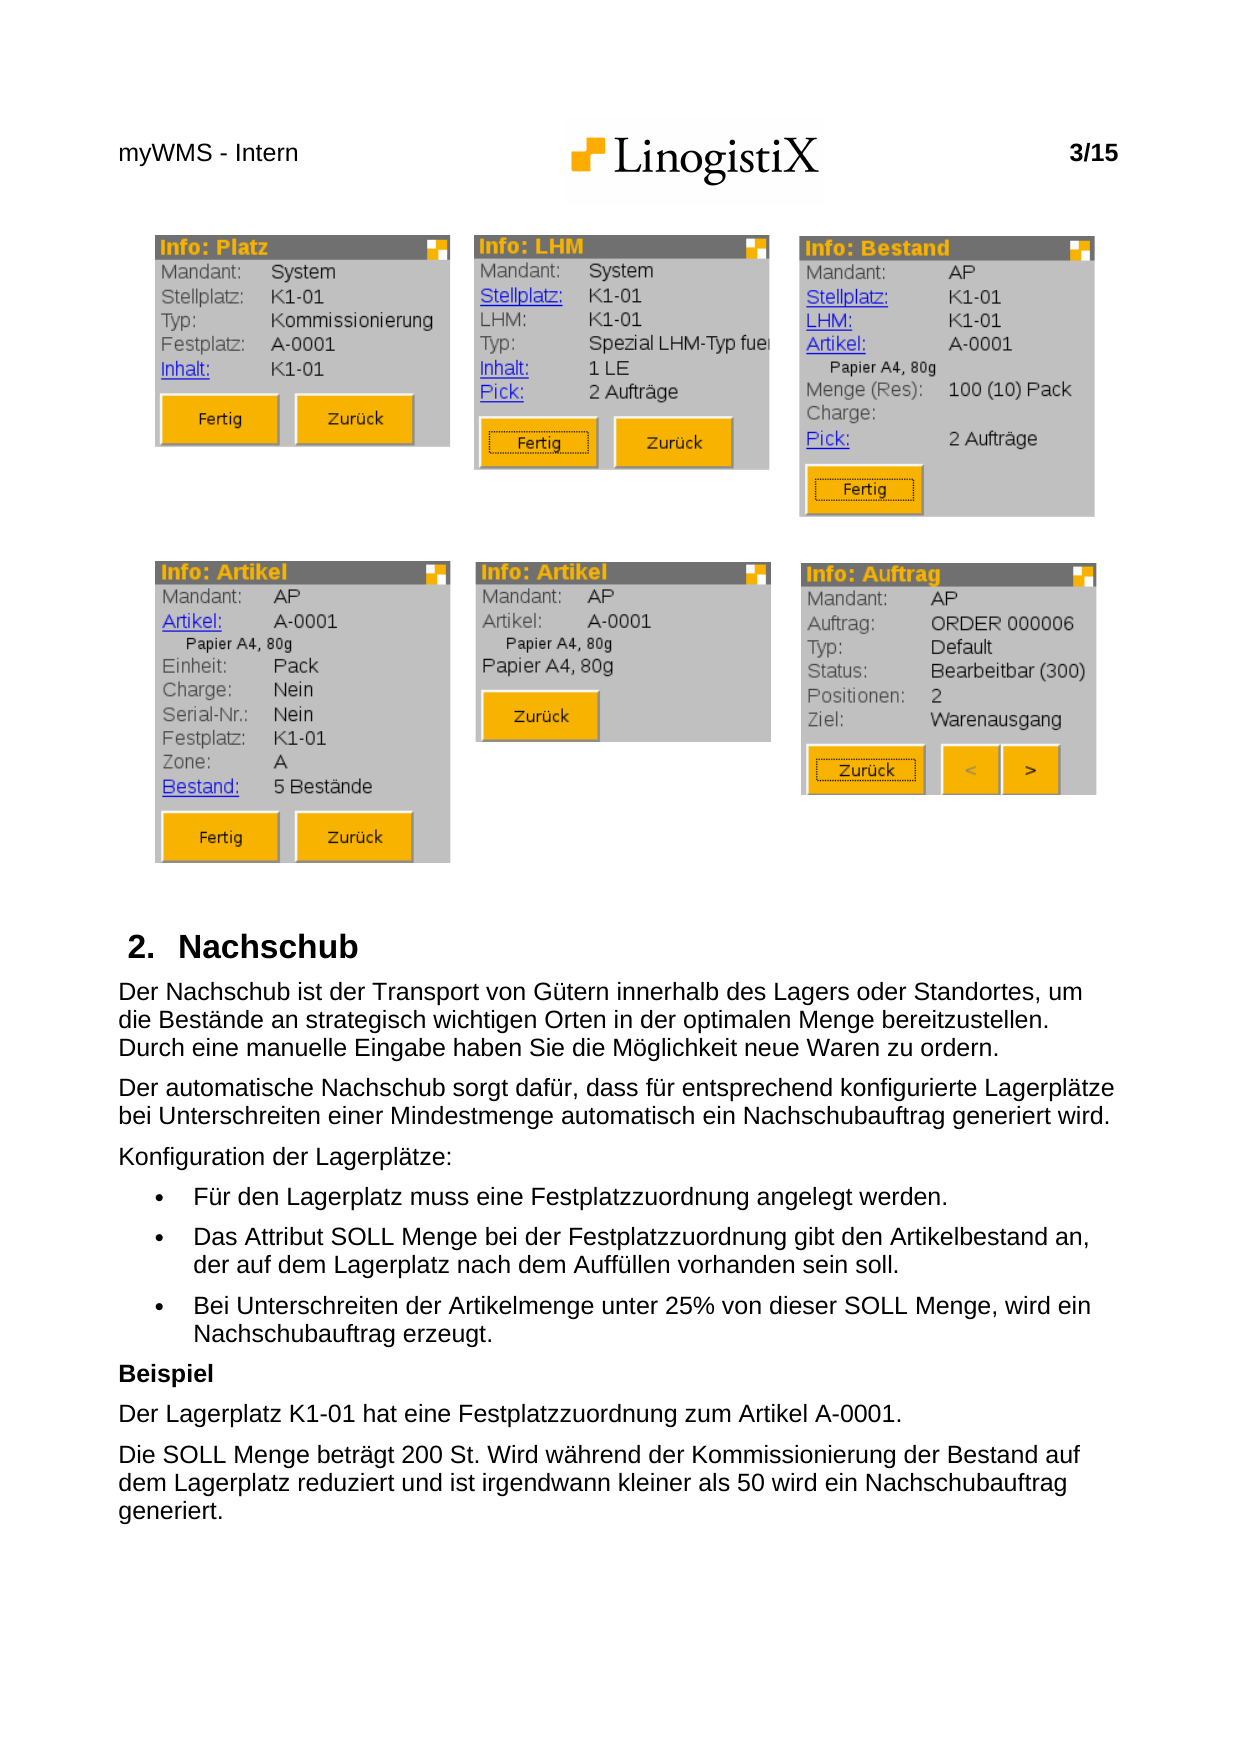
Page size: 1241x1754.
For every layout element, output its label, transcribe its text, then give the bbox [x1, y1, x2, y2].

picture [799, 236, 1095, 517]
text Die SOLL Menge beträgt 200 St. Wird während der Kommissionierung der Bestand auf dem Lagerplatz reduziert und ist irgendwann kleiner als 50 wird ein Nachschubauftrag generiert. [118, 1441, 1122, 1524]
picture [155, 235, 451, 447]
picture [474, 235, 770, 470]
list Das Attribut SOLL Menge bei der Festplatzzuordnung gibt den Artikelbestand an, der auf dem Lagerplatz nach dem Auffüllen vorhanden sein soll. [156, 1223, 1122, 1279]
subtitle Nachschub [118, 928, 1122, 965]
list Für den Lagerplatz muss eine Festplatzzuordnung angelegt werden. [156, 1183, 1122, 1211]
text Konfiguration der Lagerplätze: [118, 1142, 1122, 1170]
picture [475, 562, 771, 742]
text Der Nachschub ist der Transport von Gütern innerhalb des Lagers oder Standortes, um die Bestände an strategisch wichtigen Orten in der optimalen Menge bereitzustellen. Durch eine manuelle Eingabe haben Sie die Möglichkeit neue Waren zu ordern. [118, 978, 1122, 1062]
picture [564, 118, 825, 205]
text Der Lagerplatz K1-01 hat eine Festplatzzuordnung zum Artikel A-0001. [118, 1400, 1122, 1428]
picture [801, 563, 1097, 795]
text Der automatische Nachschub sorgt dafür, dass für entsprechend konfigurierte Lagerplätze bei Unterschreiten einer Mindestmenge automatisch ein Nachschubauftrag generiert wird. [118, 1074, 1122, 1130]
picture [155, 561, 451, 863]
text Beispiel [118, 1360, 1122, 1388]
list Bei Unterschreiten der Artikelmenge unter 25% von dieser SOLL Menge, wird ein Nachschubauftrag erzeugt. [156, 1292, 1122, 1347]
